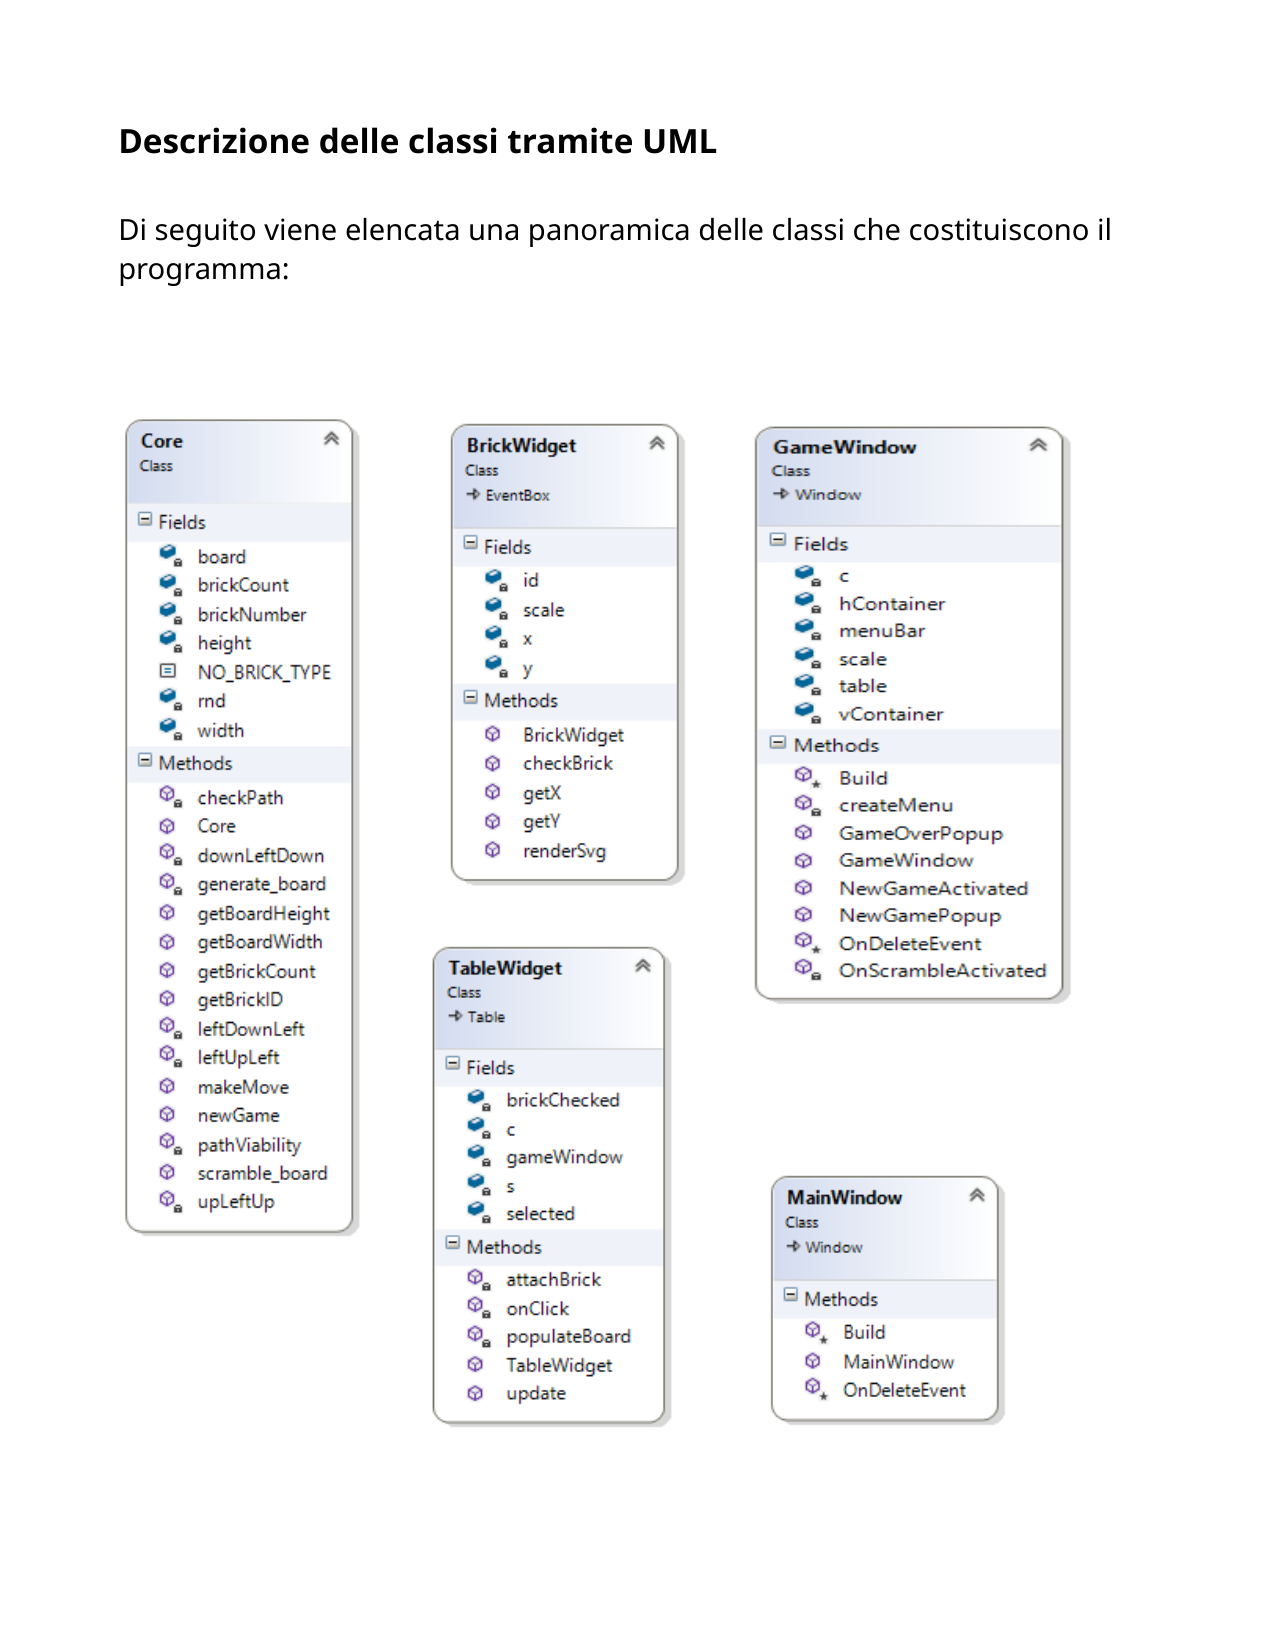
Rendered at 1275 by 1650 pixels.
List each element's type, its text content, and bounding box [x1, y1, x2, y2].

picture [121, 415, 369, 1241]
text Di seguito viene elencata una panoramica delle classi che costituiscono il programma: [118, 209, 1157, 288]
picture [425, 935, 678, 1438]
picture [750, 418, 1082, 1013]
text Descrizione delle classi tramite UML [118, 118, 1157, 163]
picture [445, 418, 693, 892]
picture [762, 1170, 1013, 1433]
